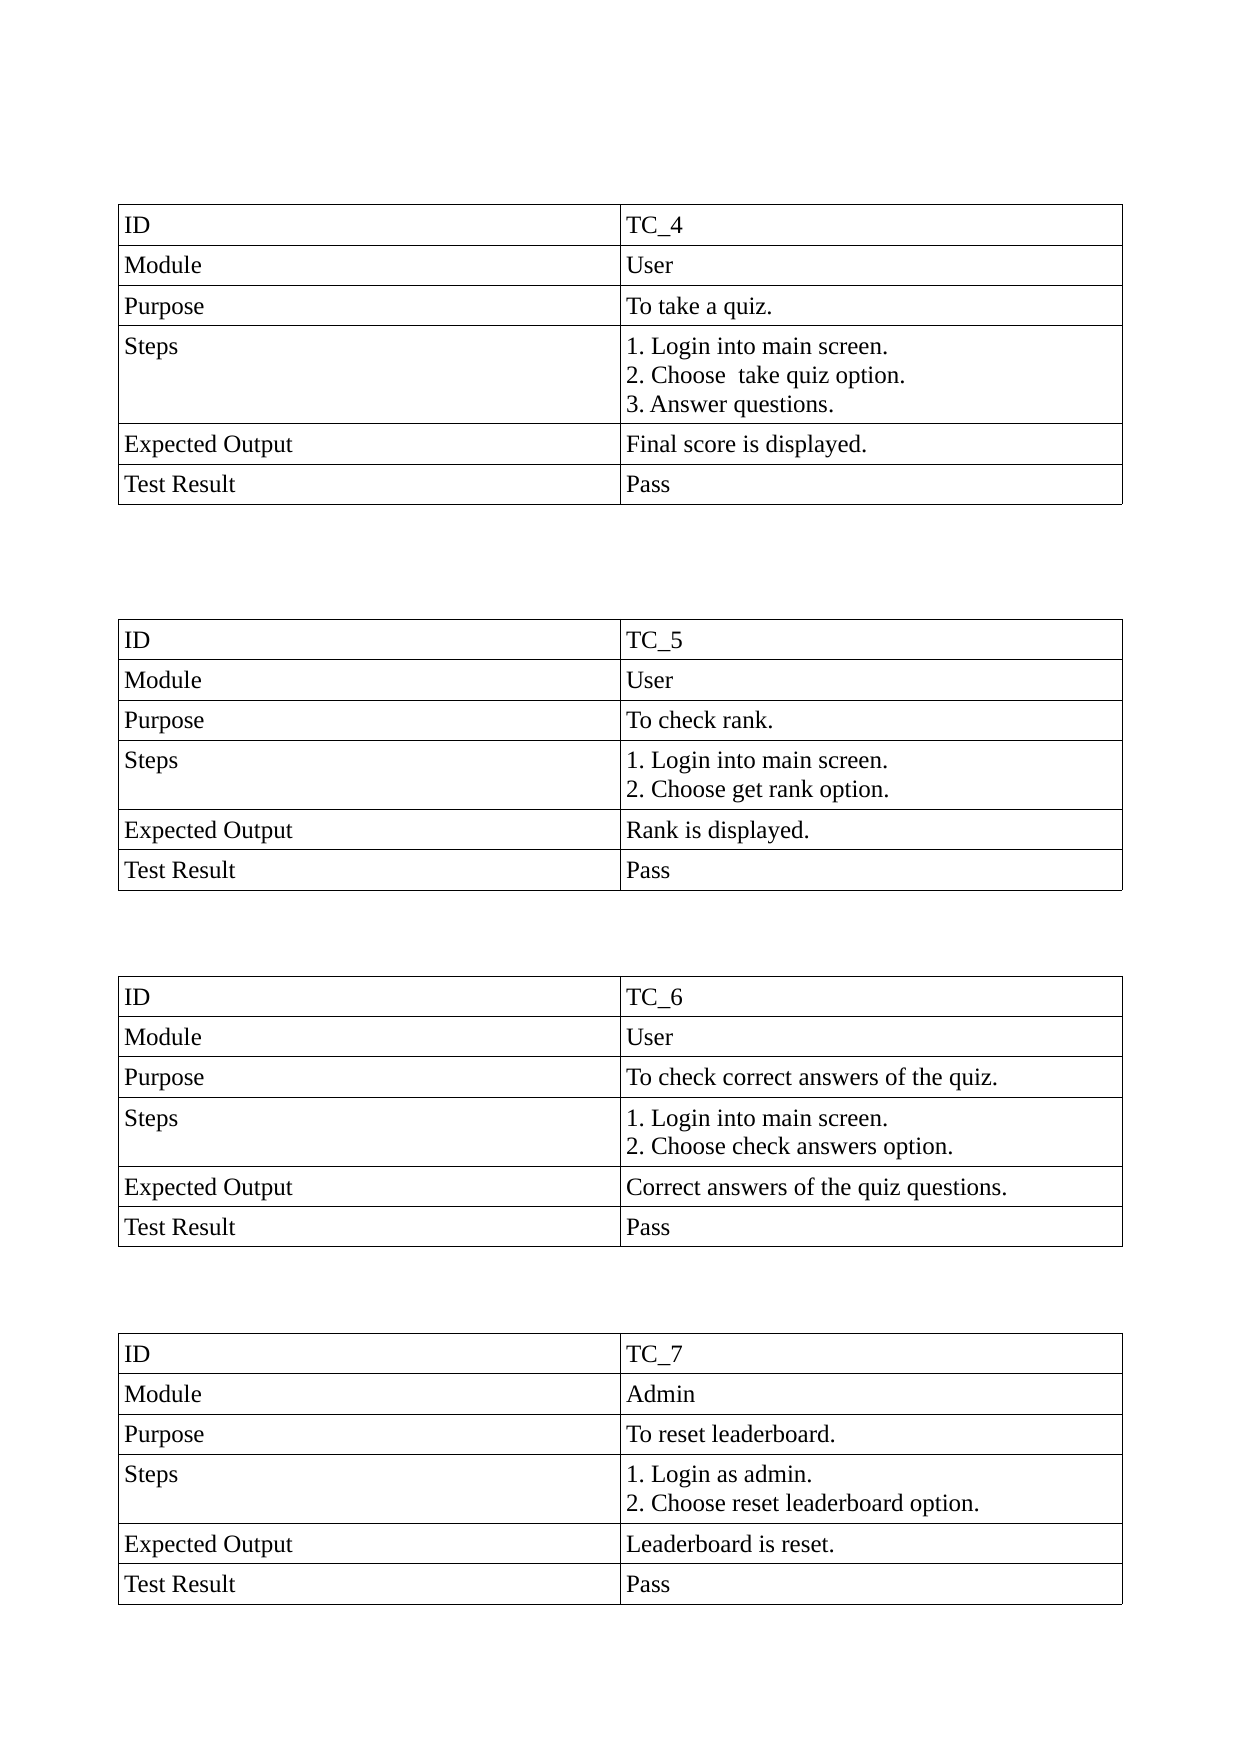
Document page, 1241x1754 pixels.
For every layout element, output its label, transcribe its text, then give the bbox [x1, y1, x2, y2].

table_cell Expected Output [119, 424, 620, 463]
table_cell Pass [621, 465, 1122, 504]
table_cell Purpose [119, 701, 620, 740]
table_cell Test Result [119, 1564, 620, 1603]
table_cell Steps [119, 1455, 620, 1523]
table_cell Test Result [119, 1207, 620, 1246]
table_cell Module [119, 1374, 620, 1413]
table_cell Expected Output [119, 1524, 620, 1563]
table_cell Module [119, 1017, 620, 1056]
table_cell Pass [621, 850, 1122, 889]
table_cell 1. Login into main screen. 2. Choose get rank option. [621, 741, 1122, 809]
table_header TC_4 [621, 205, 1122, 245]
table_cell Module [119, 246, 620, 285]
table_cell User [621, 1017, 1122, 1056]
table_cell Steps [119, 326, 620, 423]
table_cell To take a quiz. [621, 286, 1122, 325]
table_cell Test Result [119, 850, 620, 889]
table_cell Pass [621, 1207, 1122, 1246]
table_cell To check rank. [621, 701, 1122, 740]
table_cell 1. Login as admin. 2. Choose reset leaderboard option. [621, 1455, 1122, 1523]
table_cell Module [119, 660, 620, 699]
table_header TC_7 [621, 1334, 1122, 1373]
table_cell Pass [621, 1564, 1122, 1603]
table_cell User [621, 660, 1122, 699]
table_header ID [119, 205, 620, 245]
table_header TC_5 [621, 620, 1122, 659]
table_header ID [119, 1334, 620, 1373]
table_cell To check correct answers of the quiz. [621, 1057, 1122, 1097]
table_cell Rank is displayed. [621, 810, 1122, 849]
table_cell Expected Output [119, 810, 620, 849]
table_cell Purpose [119, 286, 620, 325]
table_header TC_6 [621, 977, 1122, 1016]
table_cell Expected Output [119, 1167, 620, 1206]
table_cell Final score is displayed. [621, 424, 1122, 463]
table_cell Correct answers of the quiz questions. [621, 1167, 1122, 1206]
table_cell To reset leaderboard. [621, 1415, 1122, 1454]
table_cell Steps [119, 1098, 620, 1166]
table_cell 1. Login into main screen. 2. Choose check answers option. [621, 1098, 1122, 1166]
table_cell User [621, 246, 1122, 285]
table_cell Test Result [119, 465, 620, 504]
table_cell 1. Login into main screen. 2. Choose take quiz option. 3. Answer questions. [621, 326, 1122, 423]
table_cell Steps [119, 741, 620, 809]
table_header ID [119, 977, 620, 1016]
table_header ID [119, 620, 620, 659]
table_cell Leaderboard is reset. [621, 1524, 1122, 1563]
table_cell Purpose [119, 1057, 620, 1097]
table_cell Admin [621, 1374, 1122, 1413]
table_cell Purpose [119, 1415, 620, 1454]
